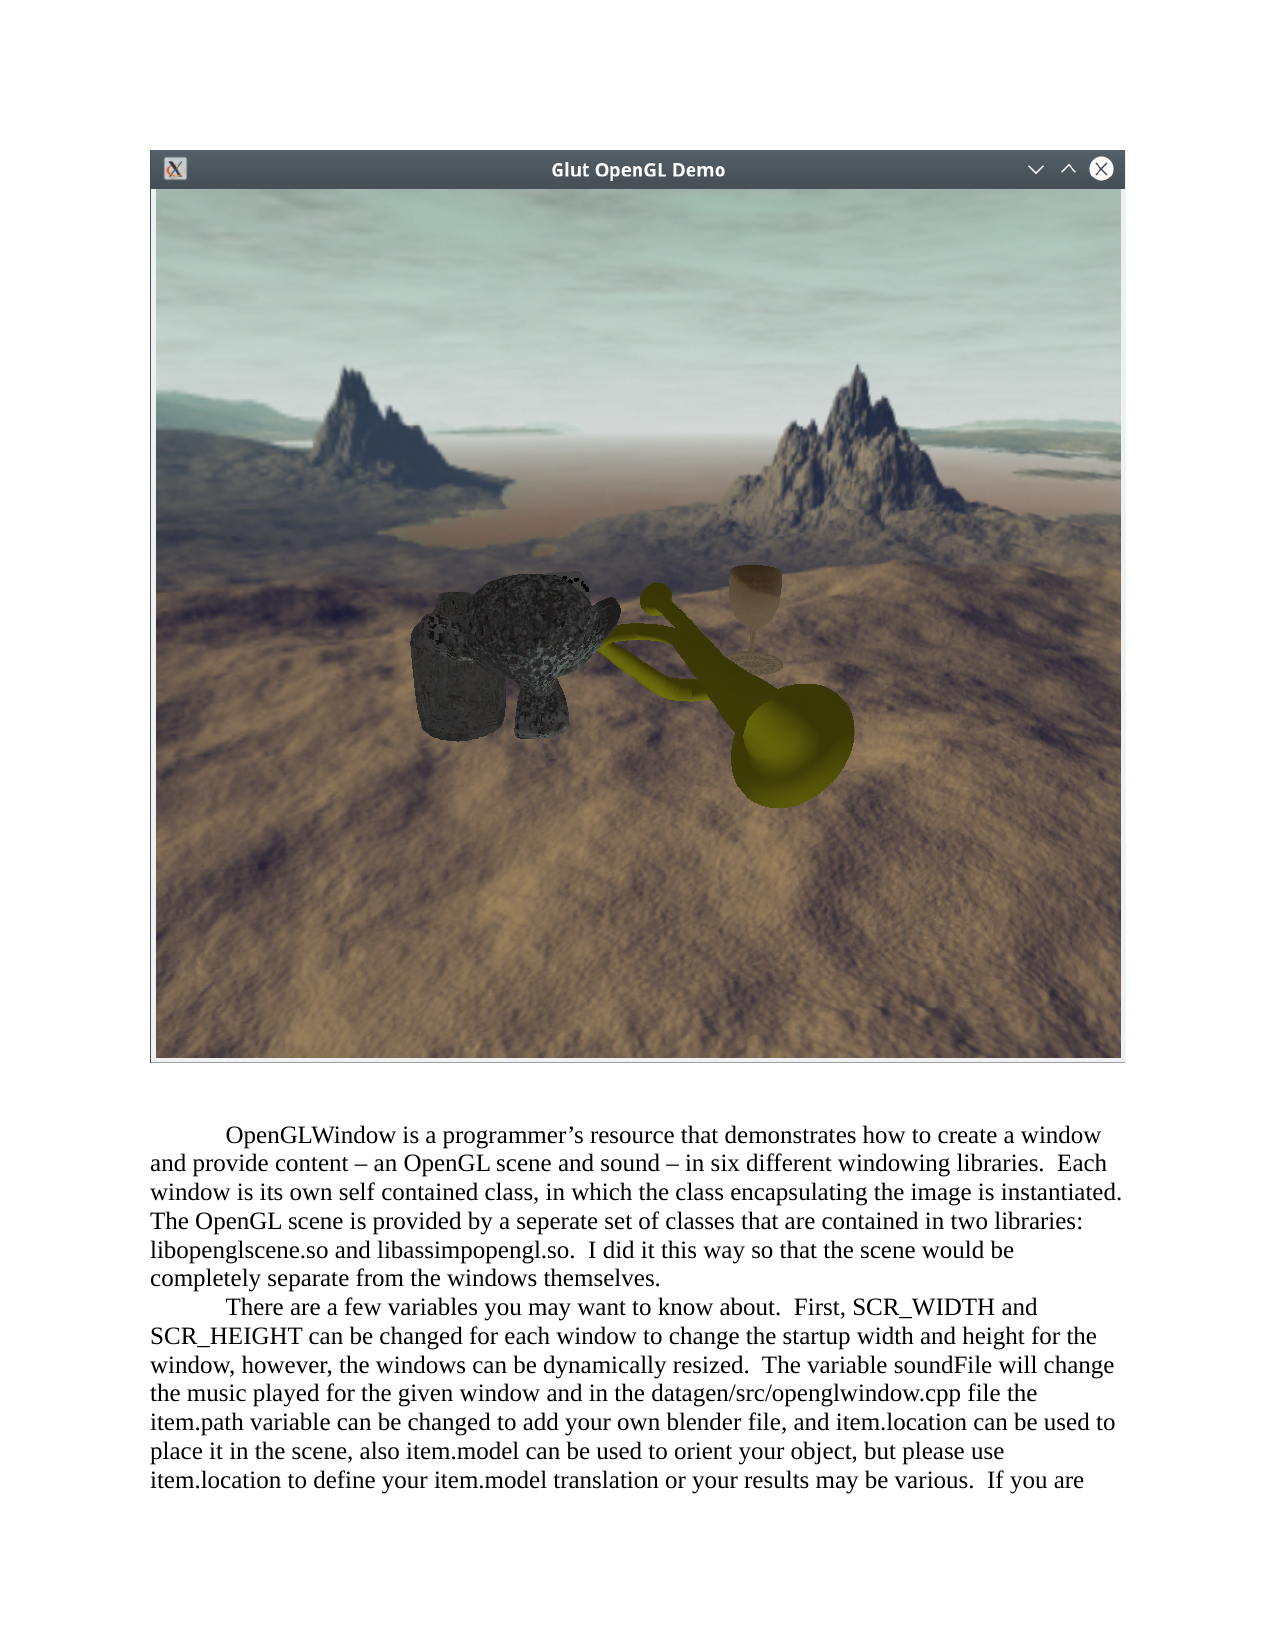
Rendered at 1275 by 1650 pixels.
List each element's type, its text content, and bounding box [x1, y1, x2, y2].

text OpenGLWindow is a programmer’s resource that demonstrates how to create a window and provide content – an OpenGL scene and sound – in six different windowing libraries. Each window is its own self contained class, in which the class encapsulating the image is instantiated. The OpenGL scene is provided by a seperate set of classes that are contained in two libraries: libopenglscene.so and libassimpopengl.so. I did it this way so that the scene would be completely separate from the windows themselves. [150, 1120, 1125, 1292]
picture [150, 150, 1125, 1063]
text There are a few variables you may want to know about. First, SCR_WIDTH and SCR_HEIGHT can be changed for each window to change the startup width and height for the window, however, the windows can be dynamically resized. The variable soundFile will change the music played for the given window and in the datagen/src/openglwindow.cpp file the item.path variable can be changed to add your own blender file, and item.location can be used to place it in the scene, also item.model can be used to orient your object, but please use item.location to define your item.model translation or your results may be various. If you are [150, 1292, 1125, 1493]
